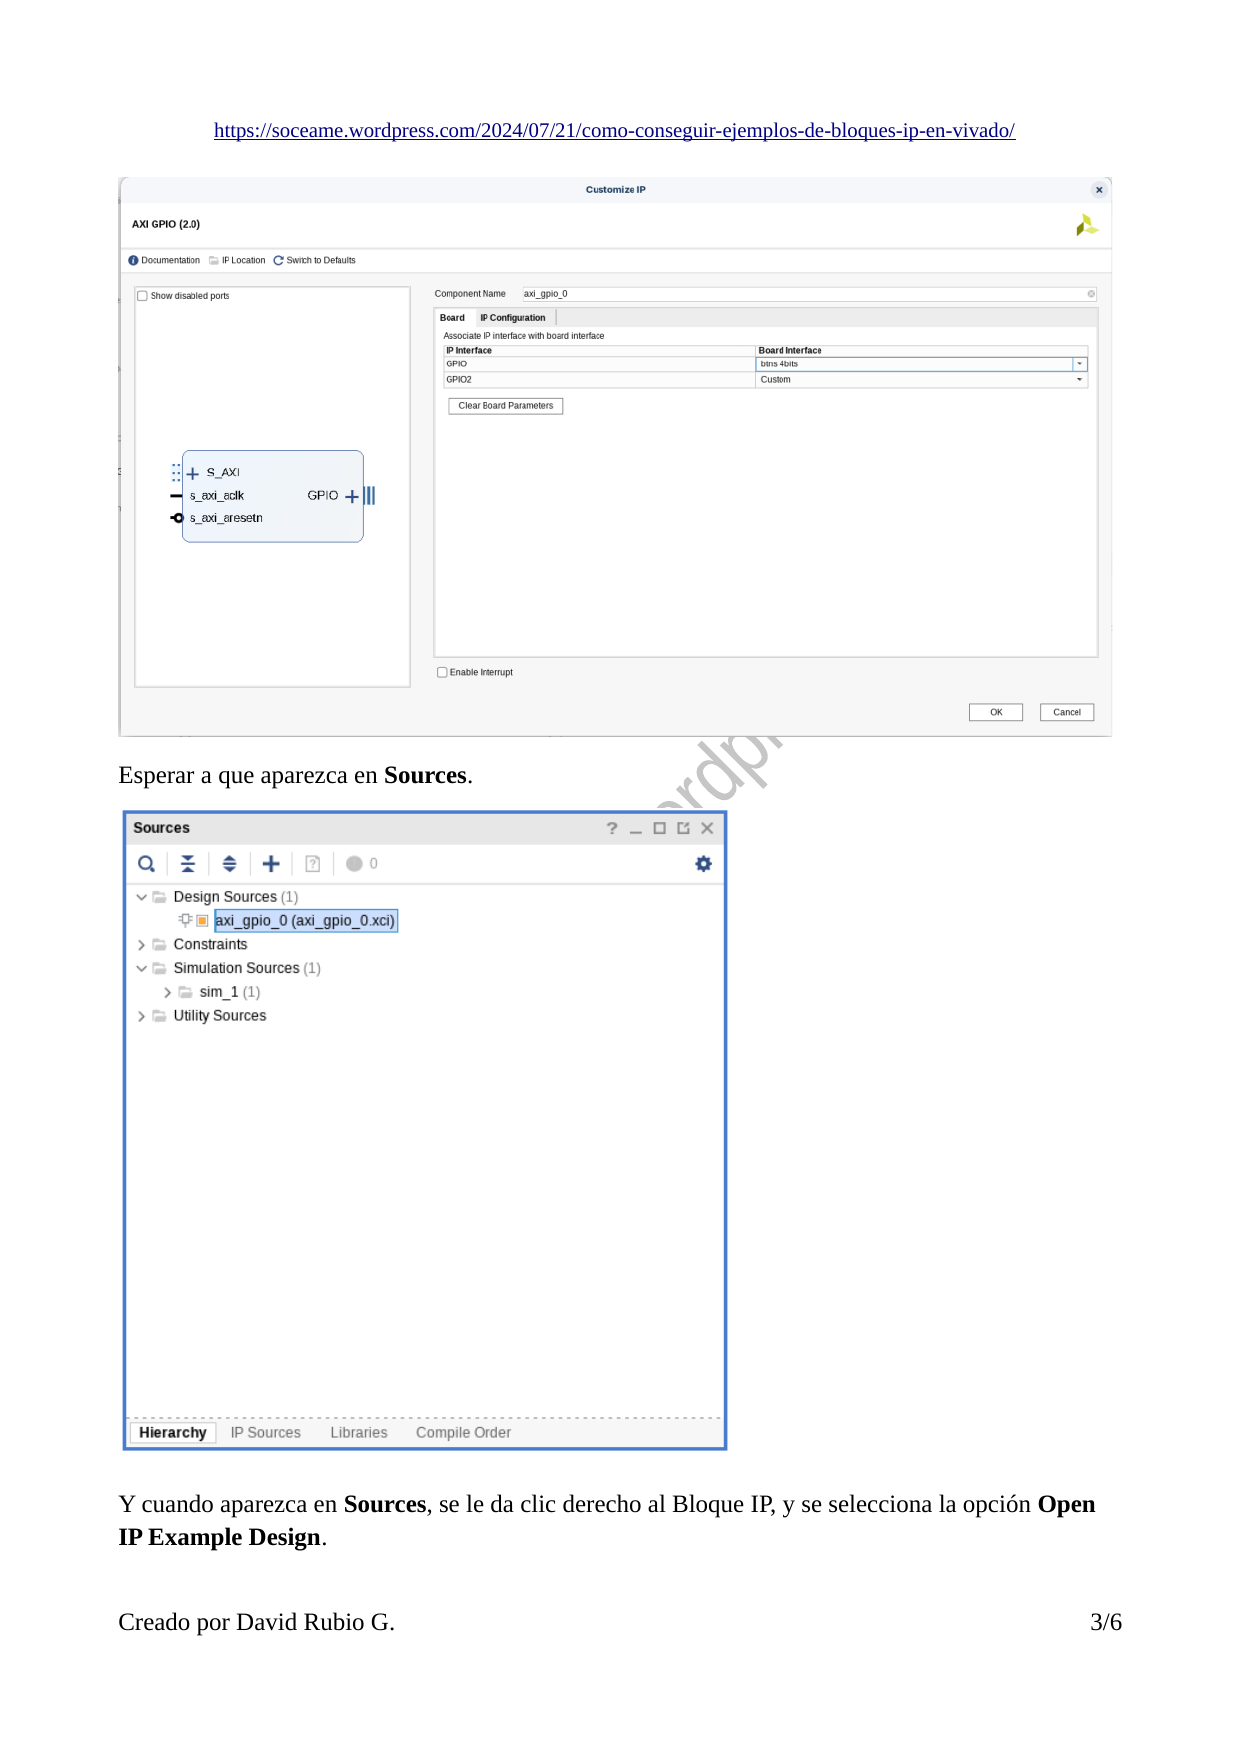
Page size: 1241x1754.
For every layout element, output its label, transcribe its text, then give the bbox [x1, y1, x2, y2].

text Esperar a que aparezca en Sources. [118, 761, 705, 789]
picture [118, 177, 1113, 737]
text [754, 761, 1122, 789]
text [724, 761, 762, 789]
text Y cuando aparezca en Sources, se le da clic derecho al Bloque IP, y se selecciona la opción Open IP Example Design. [118, 1489, 1122, 1551]
picture [118, 808, 737, 1465]
